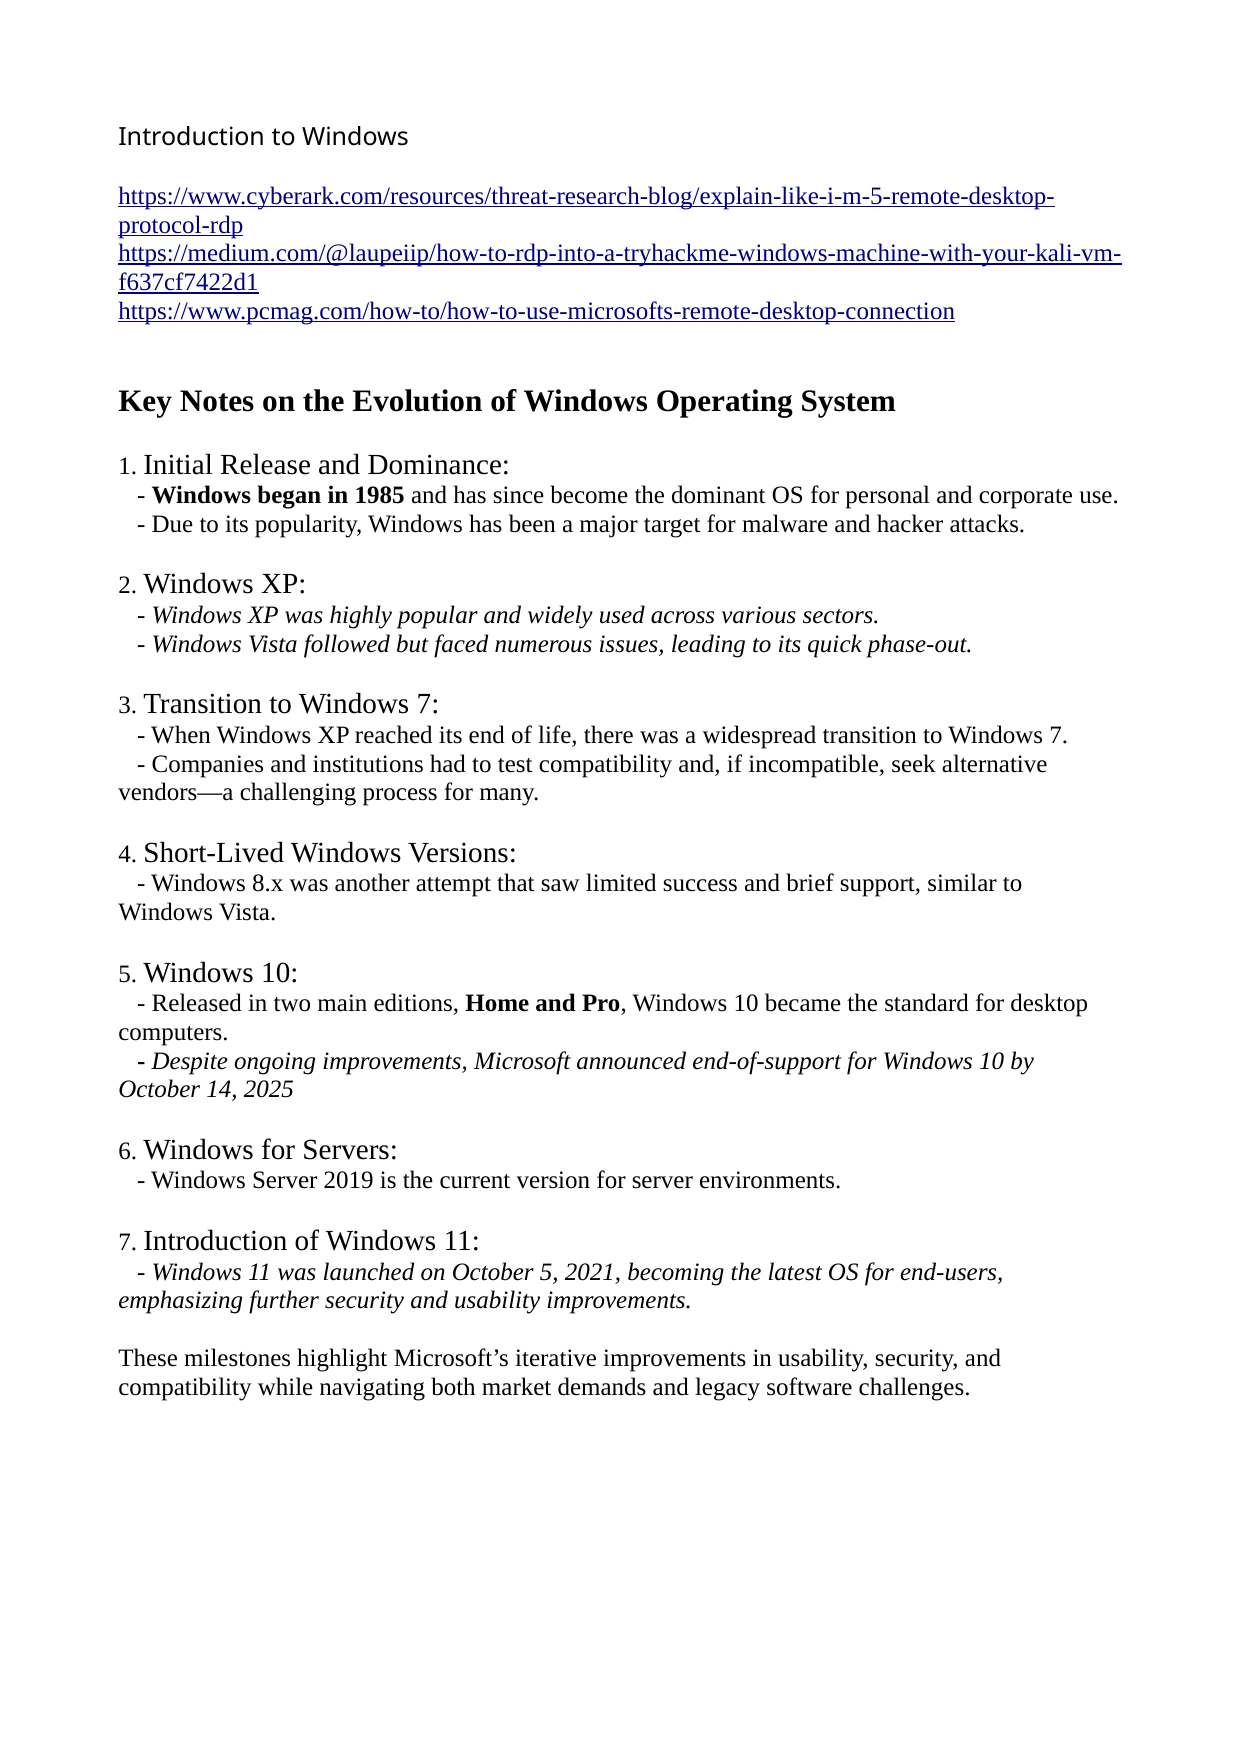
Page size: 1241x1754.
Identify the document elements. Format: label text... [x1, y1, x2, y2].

text - Companies and institutions had to test compatibility and, if incompatible, seek alternative vendors—a challenging process for many. [118, 749, 1122, 806]
text - Windows 11 was launched on October 5, 2021, becoming the latest OS for end-users, emphasizing further security and usability improvements. [118, 1257, 1122, 1314]
text - Windows XP was highly popular and widely used across various sectors. [118, 600, 1122, 629]
text - Despite ongoing improvements, Microsoft announced end-of-support for Windows 10 by October 14, 2025 [118, 1046, 1122, 1103]
text - When Windows XP reached its end of life, there was a widespread transition to Windows 7. [118, 720, 1122, 749]
text - Released in two main editions, Home and Pro, Windows 10 became the standard for desktop computers. [118, 988, 1122, 1046]
text - Windows Vista followed but faced numerous issues, leading to its quick phase-out. [118, 629, 1122, 658]
text 6. Windows for Servers: [118, 1132, 1122, 1166]
text - Windows 8.x was another attempt that saw limited success and brief support, similar to Windows Vista. [118, 868, 1122, 926]
text - Windows Server 2019 is the current version for server environments. [118, 1166, 1122, 1194]
text 3. Transition to Windows 7: [118, 686, 1122, 720]
text These milestones highlight Microsoft’s iterative improvements in usability, security, and compatibility while navigating both market demands and legacy software challenges. [118, 1343, 1122, 1400]
text - Windows began in 1985 and has since become the dominant OS for personal and corporate use. [118, 480, 1122, 509]
text f637cf7422d1 [118, 265, 1122, 296]
text - Due to its popularity, Windows has been a major target for malware and hacker attacks. [118, 509, 1122, 538]
text 7. Introduction of Windows 11: [118, 1223, 1122, 1257]
text https://www.cyberark.com/resources/threat-research-blog/explain-like-i-m-5-remote-desktop-protocol-rdp [118, 181, 1122, 238]
text 1. Initial Release and Dominance: [118, 447, 1122, 480]
text Key Notes on the Evolution of Windows Operating System [118, 382, 1122, 418]
text https://medium.com/@laupeiip/how-to-rdp-into-a-tryhackme-windows-machine-with-your-kali-vm- [118, 238, 1122, 263]
text https://www.pcmag.com/how-to/how-to-use-microsofts-remote-desktop-connection [118, 296, 1122, 325]
text 5. Windows 10: [118, 955, 1122, 988]
text 2. Windows XP: [118, 567, 1122, 600]
text Introduction to Windows [118, 118, 1122, 152]
text 4. Short-Lived Windows Versions: [118, 835, 1122, 868]
